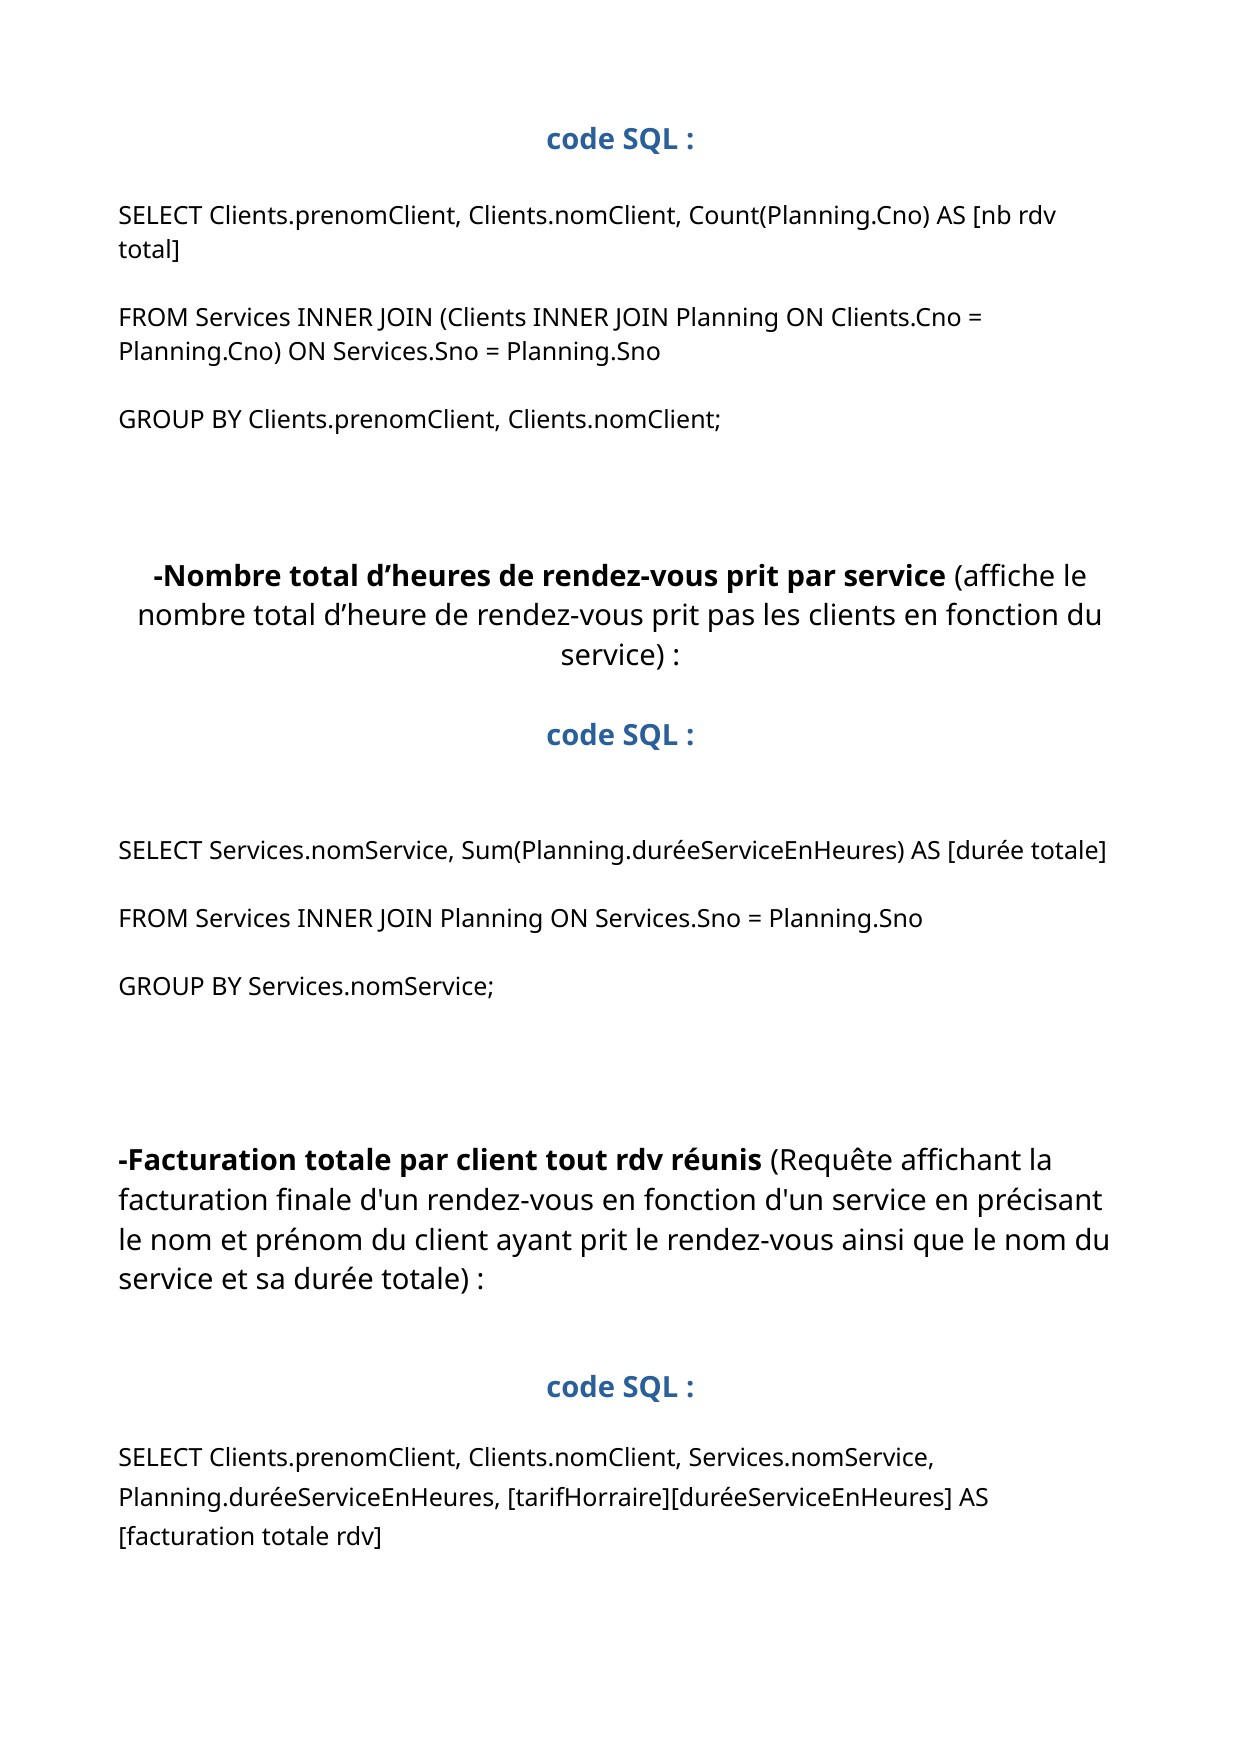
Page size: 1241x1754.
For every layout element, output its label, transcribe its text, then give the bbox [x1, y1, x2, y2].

text -Nombre total d’heures de rendez-vous prit par service (affiche le nombre total d’heure de rendez-vous prit pas les clients en fonction du service) : [118, 555, 1122, 674]
text code SQL : [118, 1366, 1122, 1406]
text GROUP BY Services.nomService; [118, 969, 1122, 1003]
text SELECT Clients.prenomClient, Clients.nomClient, Count(Planning.Cno) AS [nb rdv total] [118, 197, 1122, 266]
text FROM Services INNER JOIN Planning ON Services.Sno = Planning.Sno [118, 901, 1122, 935]
text GROUP BY Clients.prenomClient, Clients.nomClient; [118, 402, 1122, 436]
text code SQL : [118, 714, 1122, 753]
text -Facturation totale par client tout rdv réunis (Requête affichant la facturation finale d'un rendez-vous en fonction d'un service en précisant le nom et prénom du client ayant prit le rendez-vous ainsi que le nom du service et sa durée totale) : [118, 1139, 1122, 1298]
text code SQL : [118, 118, 1122, 158]
text FROM Services INNER JOIN (Clients INNER JOIN Planning ON Clients.Cno = Planning.Cno) ON Services.Sno = Planning.Sno [118, 300, 1122, 368]
text SELECT Services.nomService, Sum(Planning.duréeServiceEnHeures) AS [durée totale] [118, 833, 1122, 867]
text SELECT Clients.prenomClient, Clients.nomClient, Services.nomService, Planning.duréeServiceEnHeures, [tarifHorraire][duréeServiceEnHeures] AS [facturation totale rdv] [118, 1440, 1122, 1552]
